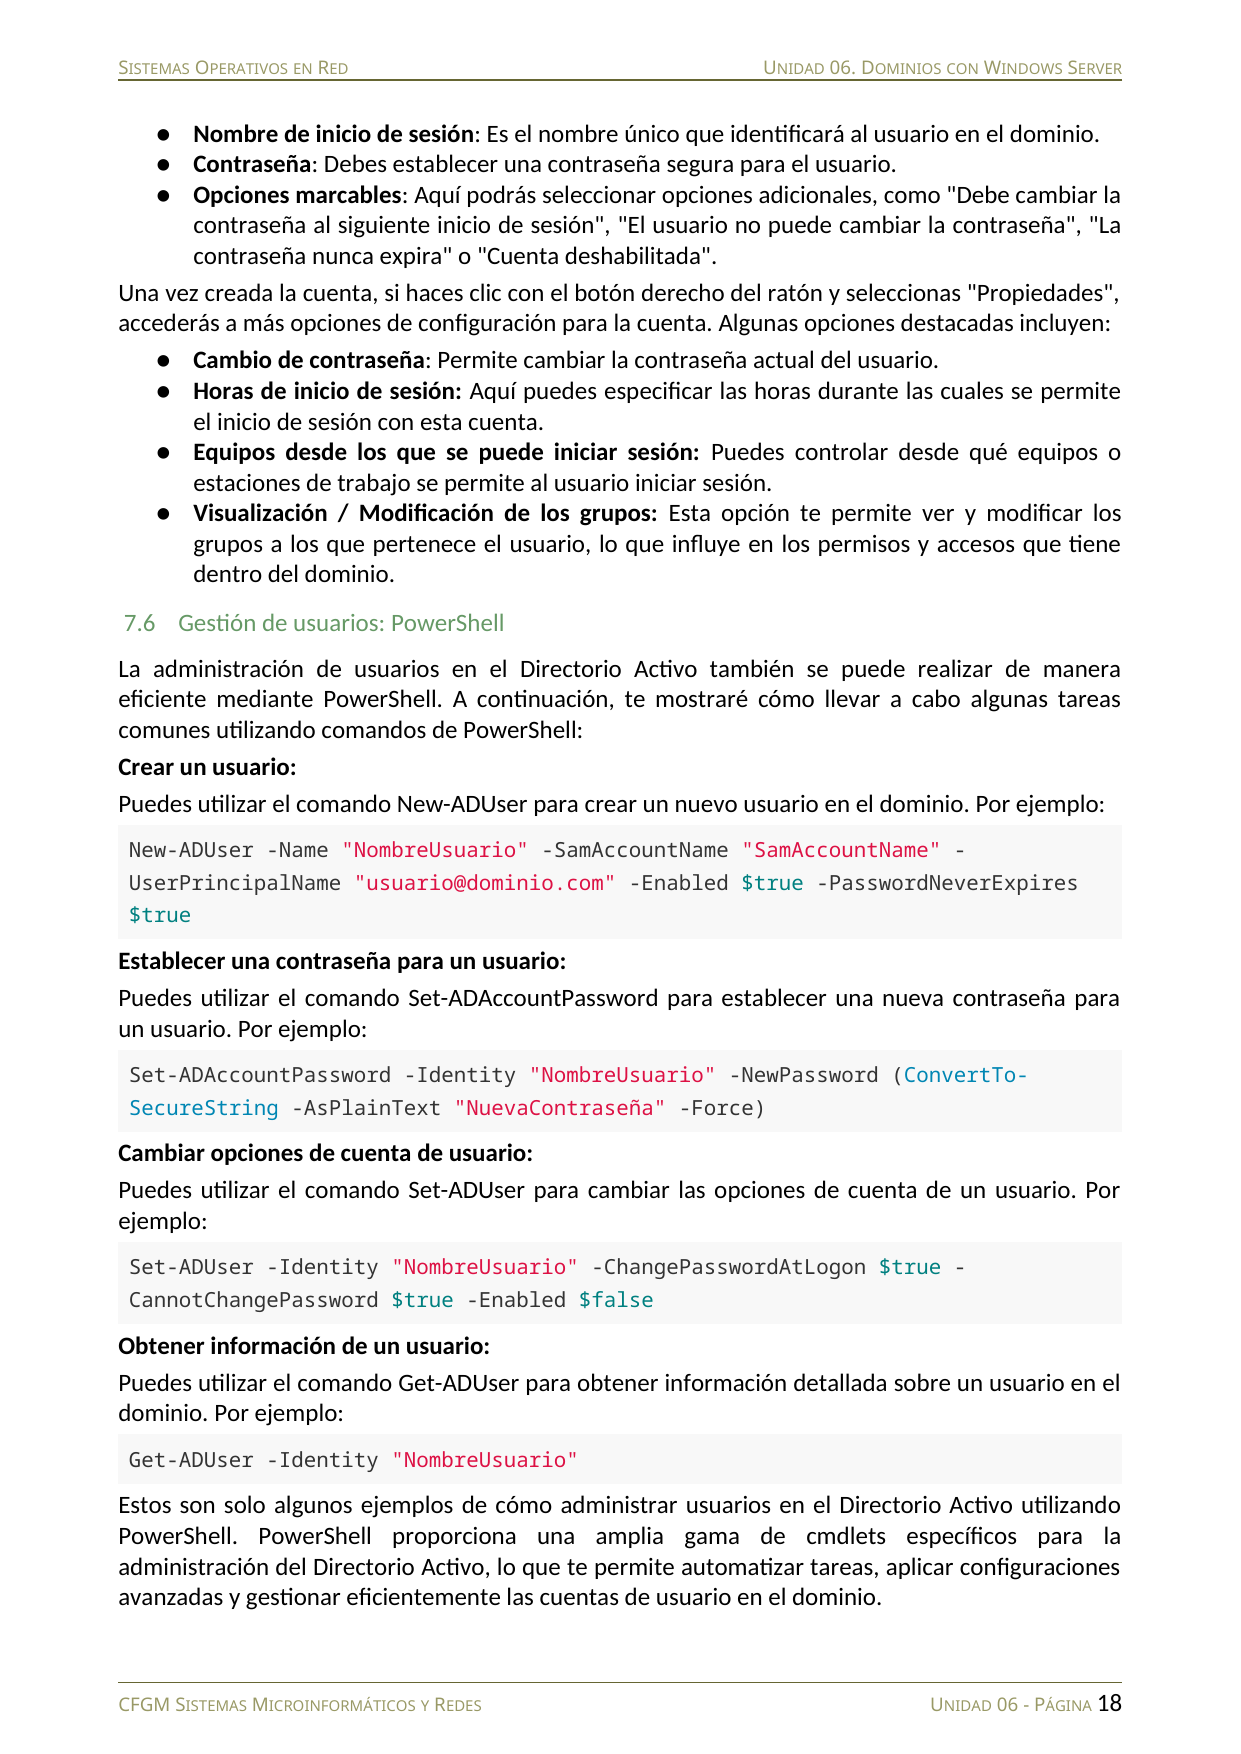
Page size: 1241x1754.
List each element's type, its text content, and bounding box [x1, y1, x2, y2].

text Crear un usuario: [118, 751, 1122, 781]
table_header Set-ADUser -Identity "NombreUsuario" -ChangePasswordAtLogon $true -CannotChangePassword $true -Enabled $false [118, 1242, 1122, 1324]
list Contraseña: Debes establecer una contraseña segura para el usuario. [156, 148, 1122, 179]
text Estos son solo algunos ejemplos de cómo administrar usuarios en el Directorio Activo utilizando PowerShell. PowerShell proporciona una amplia gama de cmdlets específicos para la administración del Directorio Activo, lo que te permite automatizar tareas, aplicar configuraciones avanzadas y gestionar eficientemente las cuentas de usuario en el dominio. [118, 1489, 1122, 1612]
table_header New-ADUser -Name "NombreUsuario" -SamAccountName "SamAccountName" -UserPrincipalName "usuario@dominio.com" -Enabled $true -PasswordNeverExpires $true [118, 825, 1122, 939]
subtitle Gestión de usuarios: PowerShell [118, 608, 1122, 638]
text Puedes utilizar el comando Set-ADAccountPassword para establecer una nueva contraseña para un usuario. Por ejemplo: [118, 982, 1122, 1043]
text Puedes utilizar el comando New-ADUser para crear un nuevo usuario en el dominio. Por ejemplo: [118, 788, 1122, 818]
text Obtener información de un usuario: [118, 1330, 1122, 1360]
text Puedes utilizar el comando Set-ADUser para cambiar las opciones de cuenta de un usuario. Por ejemplo: [118, 1174, 1122, 1236]
list Nombre de inicio de sesión: Es el nombre único que identificará al usuario en el dominio. [156, 118, 1122, 148]
text Cambiar opciones de cuenta de usuario: [118, 1138, 1122, 1168]
text Puedes utilizar el comando Get-ADUser para obtener información detallada sobre un usuario en el dominio. Por ejemplo: [118, 1367, 1122, 1428]
text La administración de usuarios en el Directorio Activo también se puede realizar de manera eficiente mediante PowerShell. A continuación, te mostraré cómo llevar a cabo algunas tareas comunes utilizando comandos de PowerShell: [118, 653, 1122, 744]
list Horas de inicio de sesión: Aquí puedes especificar las horas durante las cuales se permite el inicio de sesión con esta cuenta. [156, 375, 1122, 436]
table_header Get-ADUser -Identity "NombreUsuario" [118, 1434, 1122, 1484]
text Establecer una contraseña para un usuario: [118, 945, 1122, 976]
list Visualización / Modificación de los grupos: Esta opción te permite ver y modificar los grupos a los que pertenece el usuario, lo que influye en los permisos y accesos que tiene dentro del dominio. [156, 497, 1122, 589]
list Cambio de contraseña: Permite cambiar la contraseña actual del usuario. [156, 344, 1122, 375]
list Equipos desde los que se puede iniciar sesión: Puedes controlar desde qué equipos o estaciones de trabajo se permite al usuario iniciar sesión. [156, 436, 1122, 497]
list Opciones marcables: Aquí podrás seleccionar opciones adicionales, como "Debe cambiar la contraseña al siguiente inicio de sesión", "El usuario no puede cambiar la contraseña", "La contraseña nunca expira" o "Cuenta deshabilitada". [156, 179, 1122, 271]
table_header Set-ADAccountPassword -Identity "NombreUsuario" -NewPassword (ConvertTo-SecureString -AsPlainText "NuevaContraseña" -Force) [118, 1050, 1122, 1132]
text Una vez creada la cuenta, si haces clic con el botón derecho del ratón y seleccionas "Propiedades", accederás a más opciones de configuración para la cuenta. Algunas opciones destacadas incluyen: [118, 277, 1122, 338]
